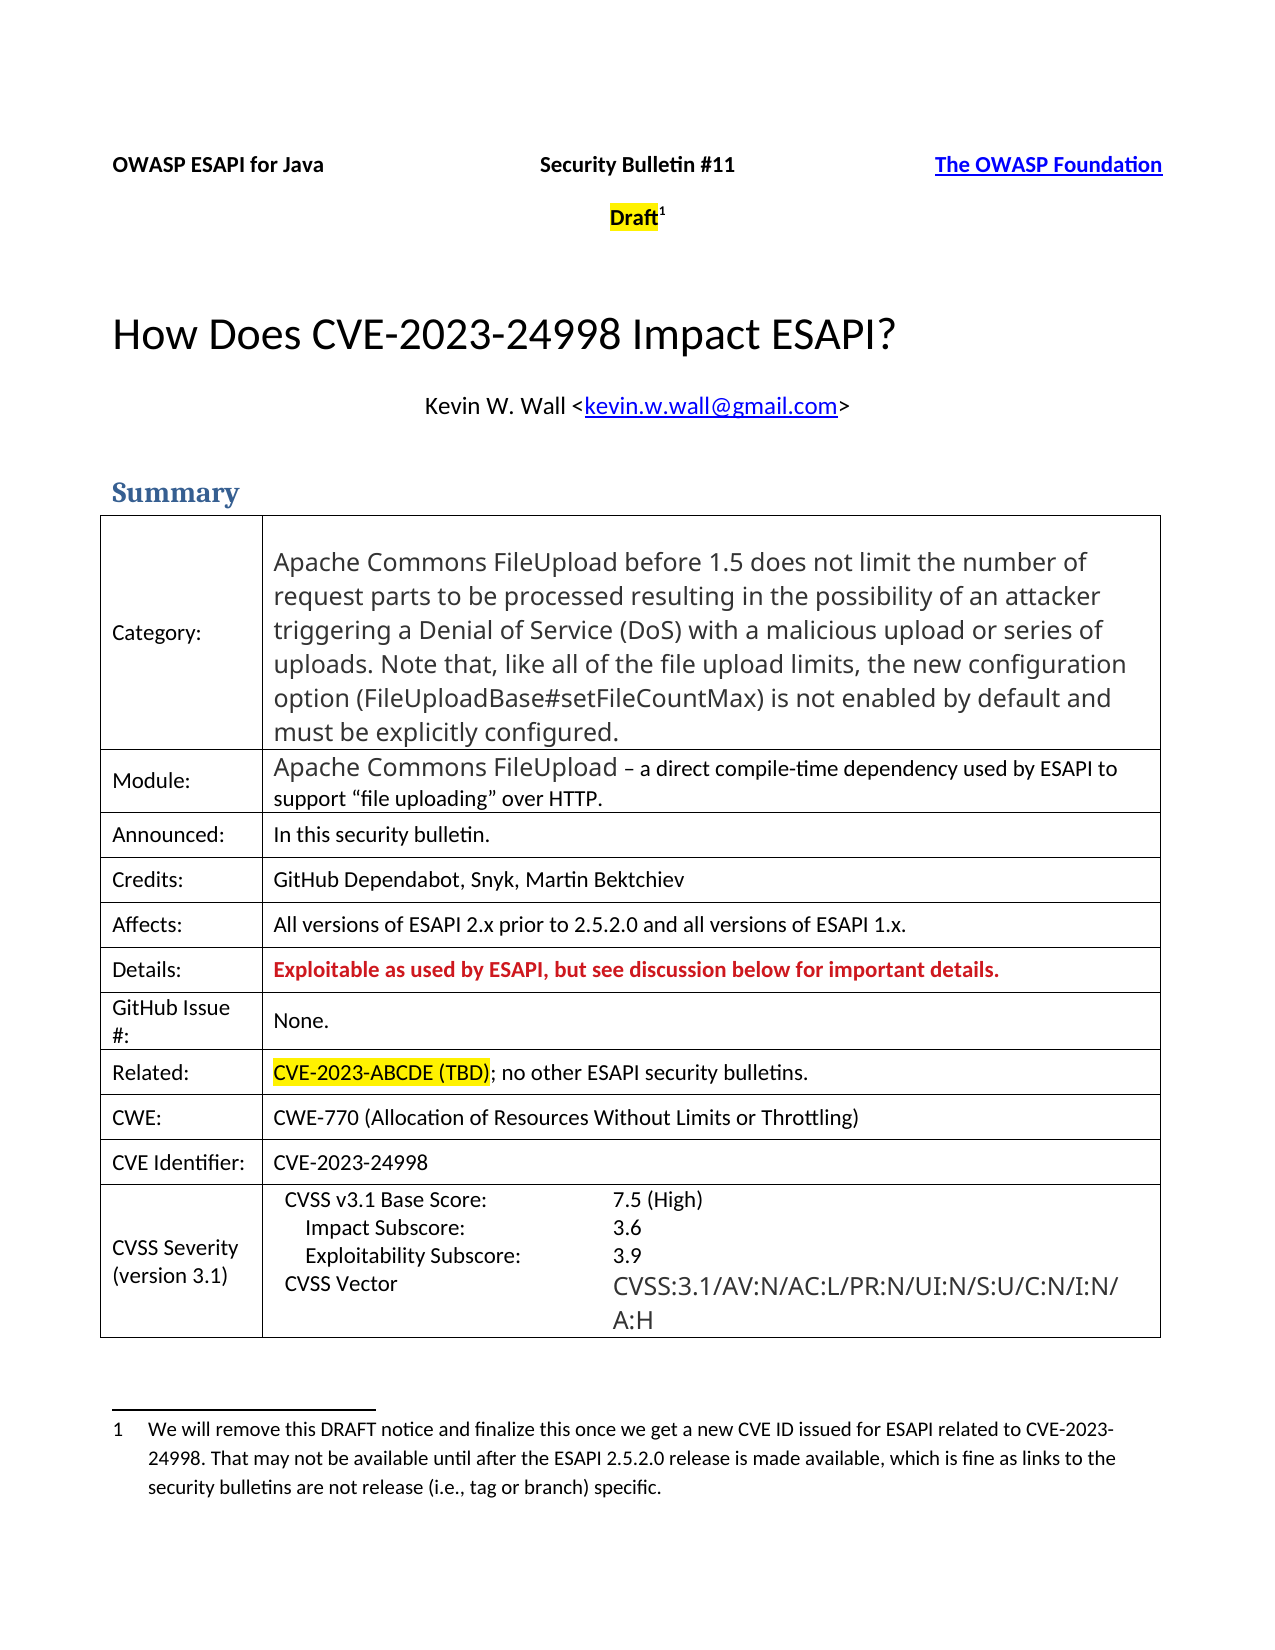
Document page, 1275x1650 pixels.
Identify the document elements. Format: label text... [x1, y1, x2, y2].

table_cell Announced: [101, 813, 262, 857]
table_header OWASP ESAPI for Java [113, 150, 462, 252]
table_cell [263, 1185, 273, 1337]
table_cell CWE-770 (Allocation of Resources Without Limits or Throttling) [263, 1095, 1160, 1139]
text How Does CVE-2023-24998 Impact ESAPI? [112, 305, 1162, 361]
table_cell Apache Commons FileUpload – a direct compile-time dependency used by ESAPI to support “file uploading” over HTTP. [263, 750, 1160, 812]
table_cell Affects: [101, 903, 262, 947]
subtitle Summary [112, 477, 1162, 510]
table_cell In this security bulletin. [263, 813, 1160, 857]
table_cell CVE-2023-ABCDE (TBD); no other ESAPI security bulletins. [263, 1050, 1160, 1094]
table_header The OWASP Foundation [813, 150, 1162, 252]
table_cell [1154, 1185, 1160, 1337]
table_cell Details: [101, 948, 262, 992]
table_cell Credits: [101, 858, 262, 902]
table_header CVSS v3.1 Base Score: [273, 1185, 601, 1213]
table_cell Related: [101, 1050, 262, 1094]
table_cell CVE Identifier: [101, 1140, 262, 1184]
table_header Apache Commons FileUpload before 1.5 does not limit the number of request parts to be processed resulting in the possibility of an attacker triggering a Denial of Service (DoS) with a malicious upload or series of uploads. Note that, like all of the file upload limits, the new configuration option (FileUploadBase#setFileCountMax) is not enabled by default and must be explicitly configured. [263, 516, 1160, 748]
table_cell None. [263, 993, 1160, 1049]
table_cell CVSS:3.1/AV:N/AC:L/PR:N/UI:N/S:U/C:N/I:N/A:H [601, 1269, 1154, 1337]
table_cell CWE: [101, 1095, 262, 1139]
table_header Category: [101, 516, 262, 748]
table_cell CVE-2023-24998 [263, 1140, 1160, 1184]
table_cell 3.9 [601, 1241, 1154, 1269]
table_cell Module: [101, 750, 262, 812]
table_header 7.5 (High) [601, 1185, 1154, 1213]
text Kevin W. Wall <kevin.w.wall@gmail.com> [112, 390, 1162, 421]
table_header Security Bulletin #11 Draft [463, 150, 812, 252]
table_cell CVSS Severity (version 3.1) [101, 1185, 262, 1337]
table_cell CVSS Vector [273, 1269, 601, 1337]
table_cell All versions of ESAPI 2.x prior to 2.5.2.0 and all versions of ESAPI 1.x. [263, 903, 1160, 947]
table_cell GitHub Dependabot, Snyk, Martin Bektchiev [263, 858, 1160, 902]
table_cell Exploitability Subscore: [273, 1241, 601, 1269]
table_cell Impact Subscore: [273, 1213, 601, 1241]
table_cell Exploitable as used by ESAPI, but see discussion below for important details. [263, 948, 1160, 992]
table_cell GitHub Issue #: [101, 993, 262, 1049]
table_cell 3.6 [601, 1213, 1154, 1241]
